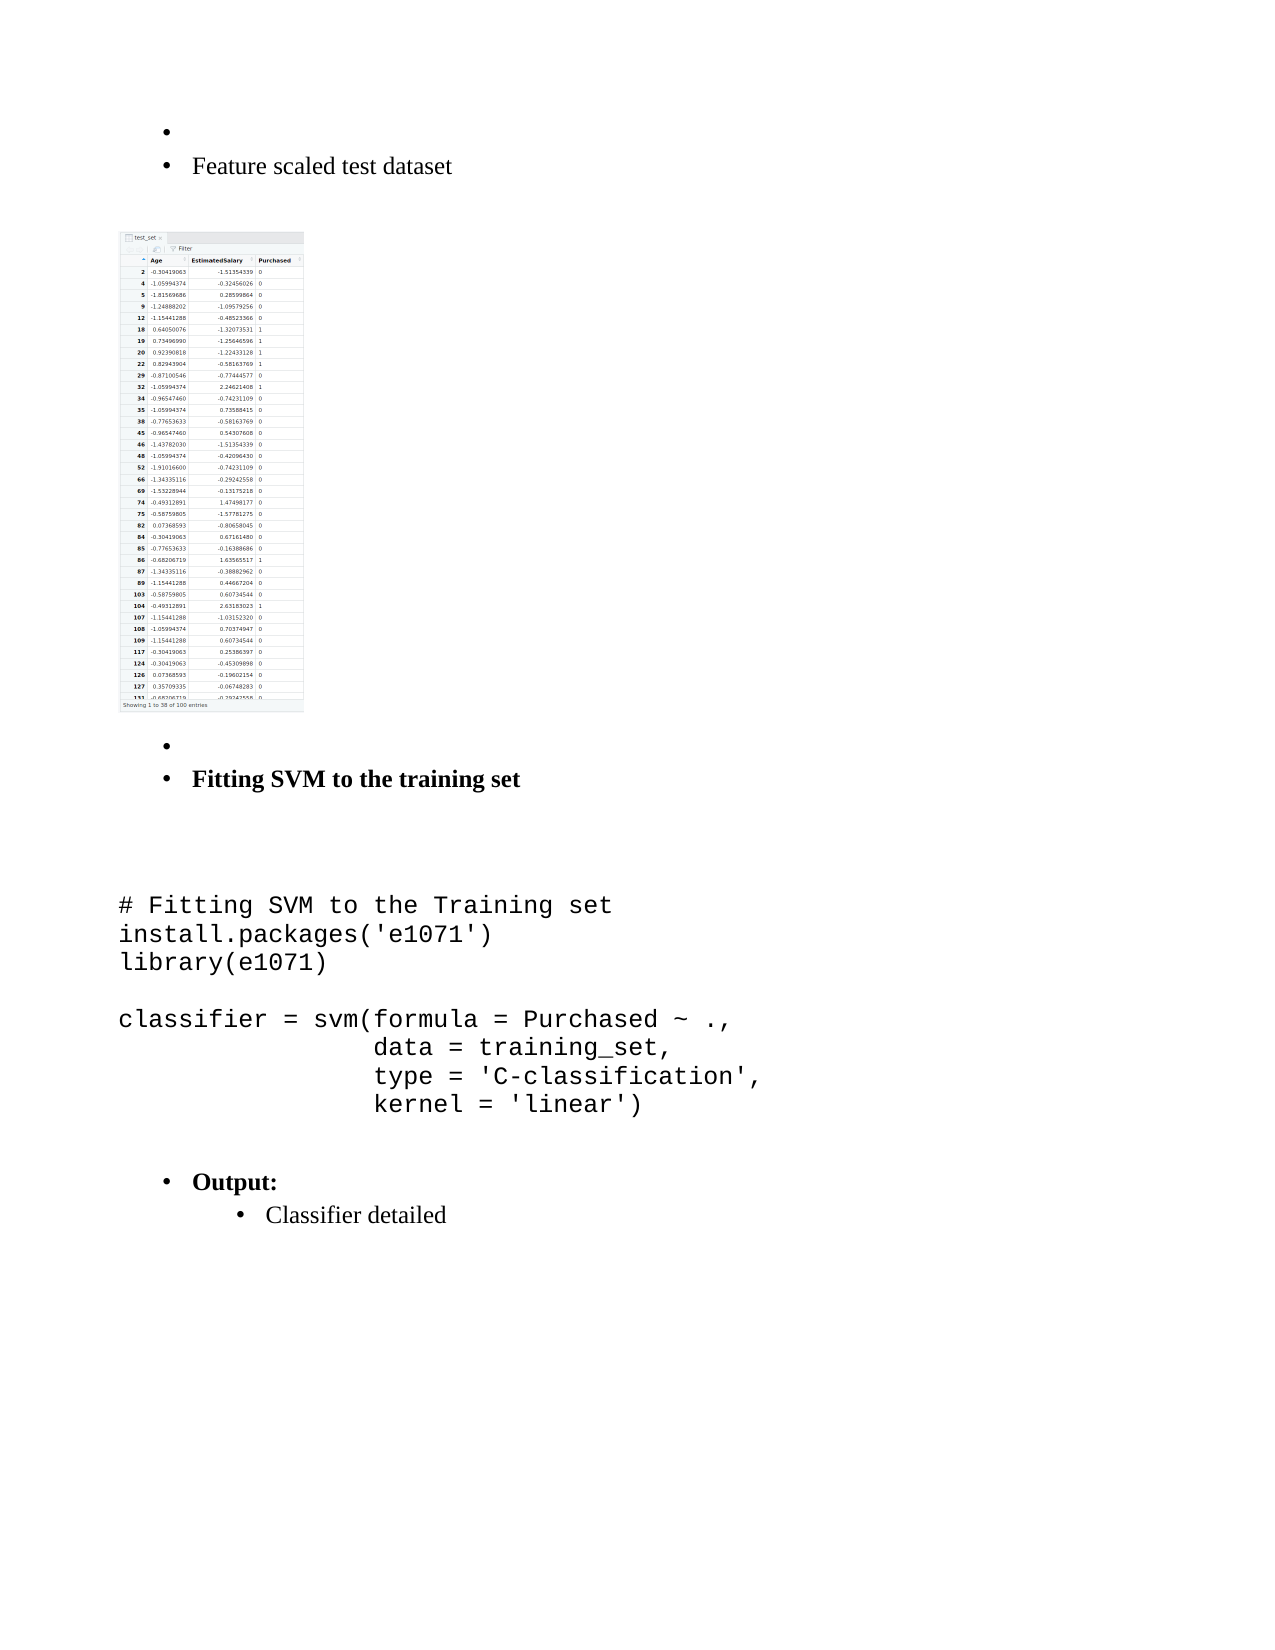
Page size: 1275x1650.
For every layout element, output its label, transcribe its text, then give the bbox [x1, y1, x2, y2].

list Output: [162, 1167, 1157, 1196]
table_header # Fitting SVM to the Training set install.packages('e1071') library(e1071) classifier = svm(formula = Purchased ~ ., data = training_set, type = 'C-classification', kernel = 'linear') [118, 893, 780, 1120]
list Feature scaled test dataset [162, 151, 1157, 213]
list Classifier detailed [236, 1201, 1157, 1262]
list Fitting SVM to the training set [162, 764, 1157, 826]
picture [118, 231, 304, 713]
